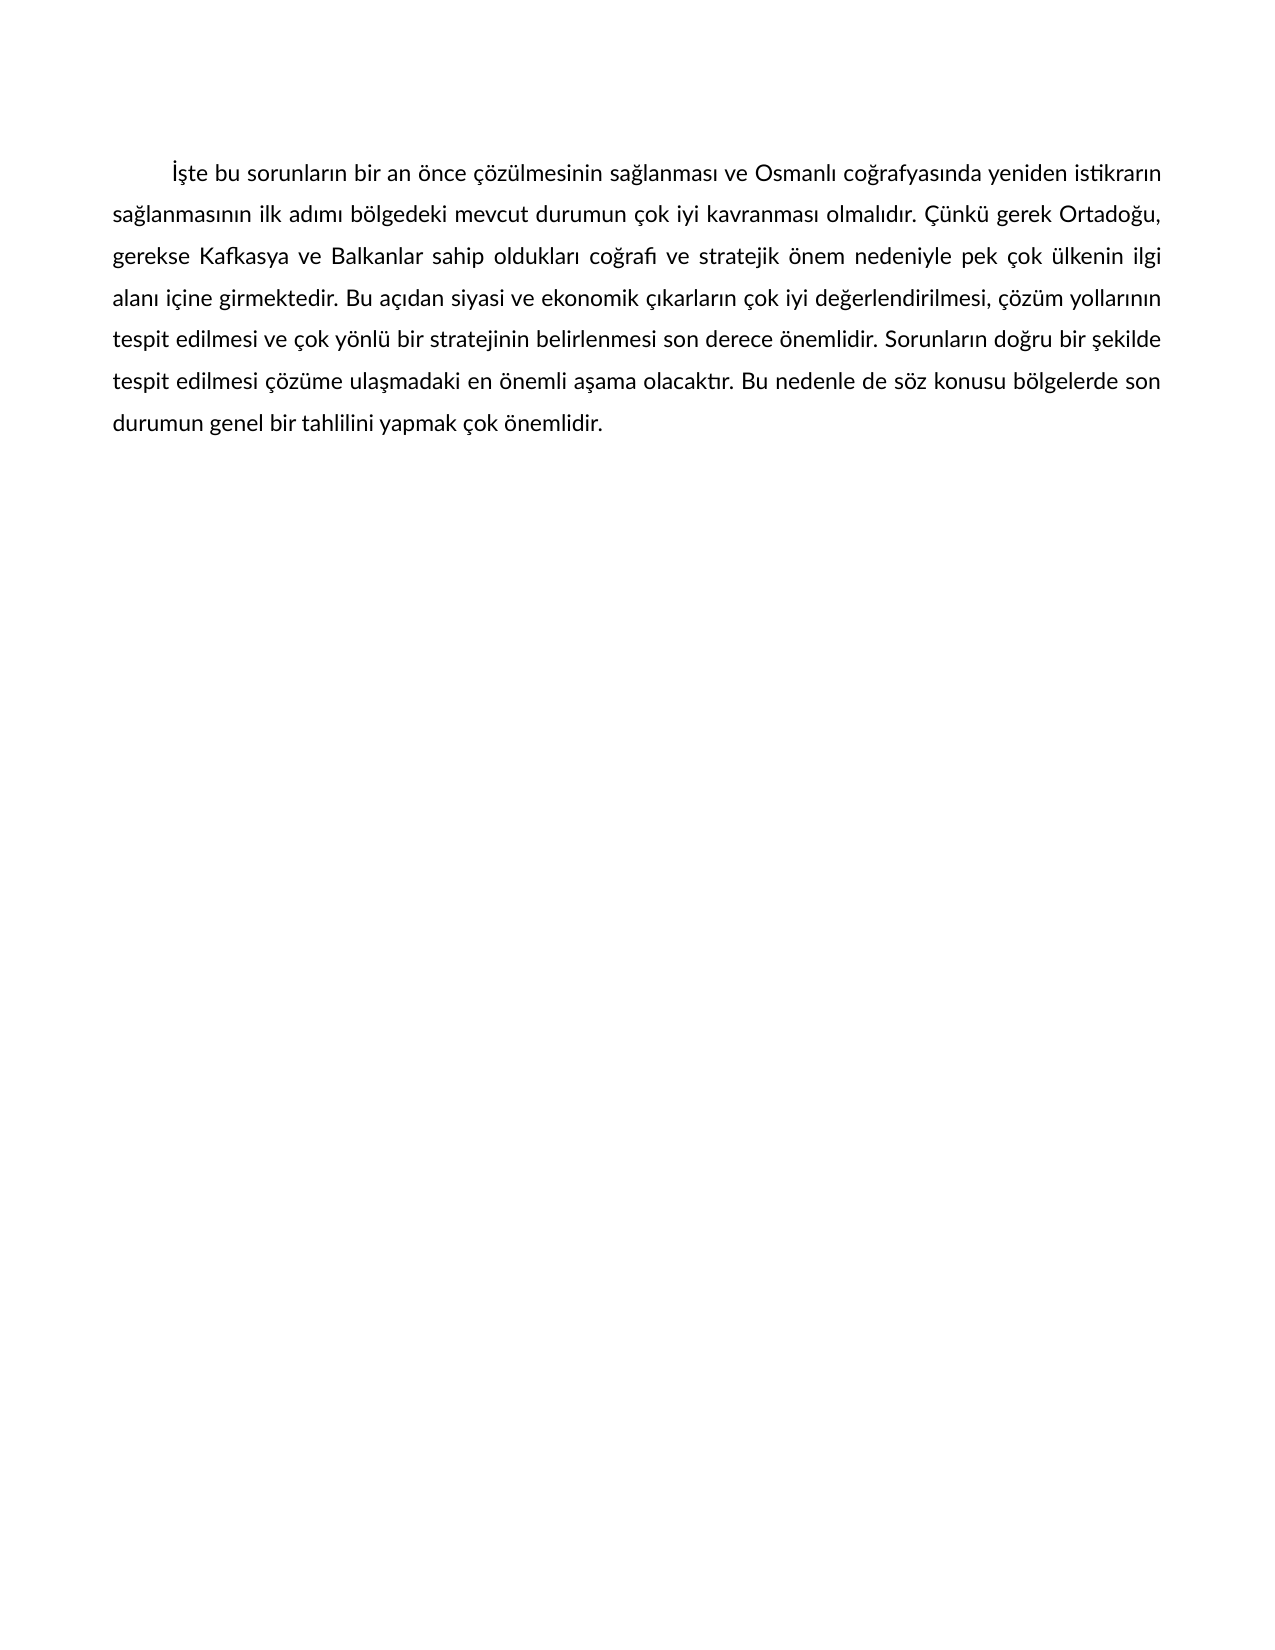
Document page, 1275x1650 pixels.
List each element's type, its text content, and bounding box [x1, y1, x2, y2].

text İşte bu sorunların bir an önce çözülmesinin sağlanması ve Osmanlı coğrafyasında yeniden istikrarın sağlanmasının ilk adımı bölgedeki mevcut durumun çok iyi kavranması olmalıdır. Çünkü gerek Ortadoğu, gerekse Kafkasya ve Balkanlar sahip oldukları coğrafi ve stratejik önem nedeniyle pek çok ülkenin ilgi alanı içine girmektedir. Bu açıdan siyasi ve ekonomik çıkarların çok iyi değerlendirilmesi, çözüm yollarının tespit edilmesi ve çok yönlü bir stratejinin belirlenmesi son derece önemlidir. Sorunların doğru bir şekilde tespit edilmesi çözüme ulaşmadaki en önemli aşama olacaktır. Bu nedenle de söz konusu bölgelerde son durumun genel bir tahlilini yapmak çok önemlidir. [112, 148, 1162, 439]
